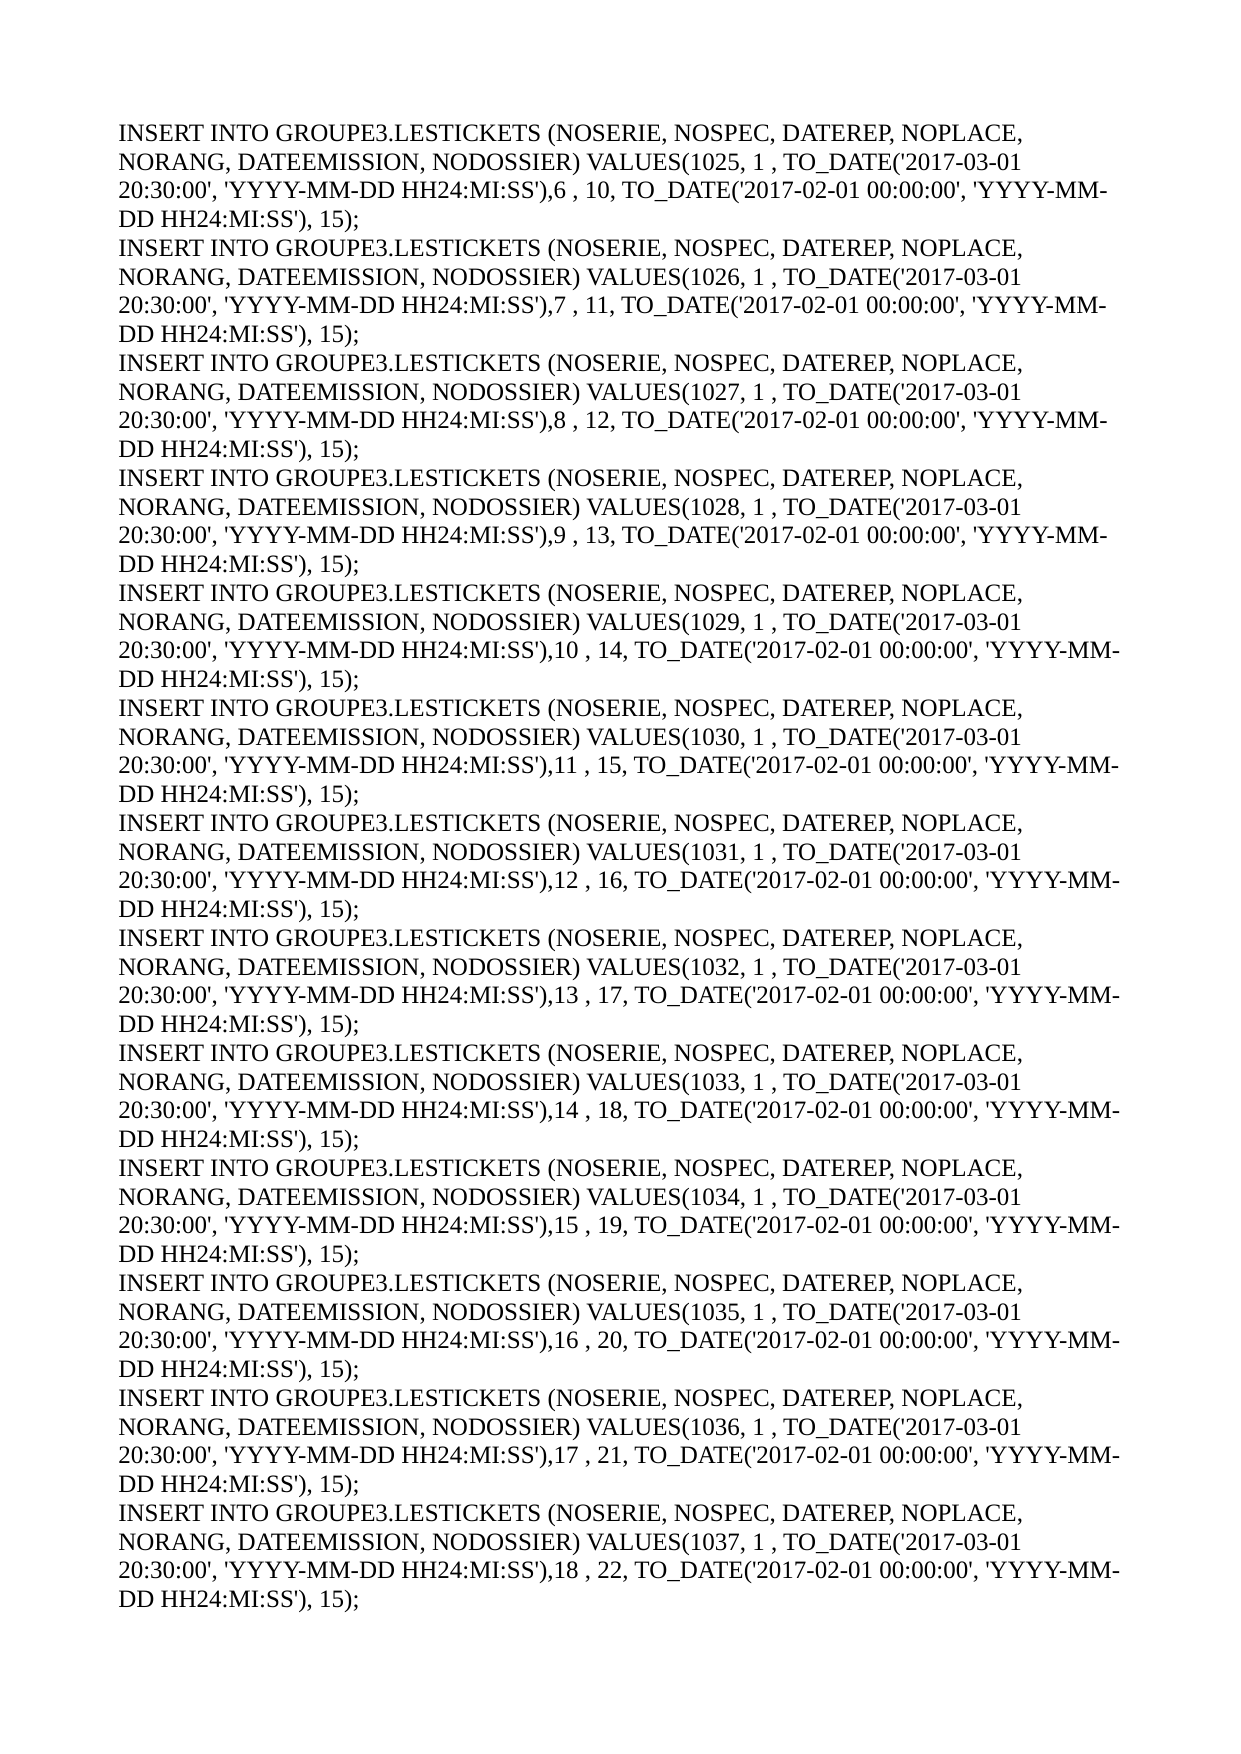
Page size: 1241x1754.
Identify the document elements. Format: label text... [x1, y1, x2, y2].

text INSERT INTO GROUPE3.LESTICKETS (NOSERIE, NOSPEC, DATEREP, NOPLACE, NORANG, DATEEMISSION, NODOSSIER) VALUES(1029, 1 , TO_DATE('2017-03-01 20:30:00', 'YYYY-MM-DD HH24:MI:SS'),10 , 14, TO_DATE('2017-02-01 00:00:00', 'YYYY-MM-DD HH24:MI:SS'), 15); [118, 578, 1122, 693]
text INSERT INTO GROUPE3.LESTICKETS (NOSERIE, NOSPEC, DATEREP, NOPLACE, NORANG, DATEEMISSION, NODOSSIER) VALUES(1036, 1 , TO_DATE('2017-03-01 20:30:00', 'YYYY-MM-DD HH24:MI:SS'),17 , 21, TO_DATE('2017-02-01 00:00:00', 'YYYY-MM-DD HH24:MI:SS'), 15); [118, 1383, 1122, 1498]
text INSERT INTO GROUPE3.LESTICKETS (NOSERIE, NOSPEC, DATEREP, NOPLACE, NORANG, DATEEMISSION, NODOSSIER) VALUES(1031, 1 , TO_DATE('2017-03-01 20:30:00', 'YYYY-MM-DD HH24:MI:SS'),12 , 16, TO_DATE('2017-02-01 00:00:00', 'YYYY-MM-DD HH24:MI:SS'), 15); [118, 808, 1122, 923]
text INSERT INTO GROUPE3.LESTICKETS (NOSERIE, NOSPEC, DATEREP, NOPLACE, NORANG, DATEEMISSION, NODOSSIER) VALUES(1034, 1 , TO_DATE('2017-03-01 20:30:00', 'YYYY-MM-DD HH24:MI:SS'),15 , 19, TO_DATE('2017-02-01 00:00:00', 'YYYY-MM-DD HH24:MI:SS'), 15); [118, 1153, 1122, 1268]
text INSERT INTO GROUPE3.LESTICKETS (NOSERIE, NOSPEC, DATEREP, NOPLACE, NORANG, DATEEMISSION, NODOSSIER) VALUES(1028, 1 , TO_DATE('2017-03-01 20:30:00', 'YYYY-MM-DD HH24:MI:SS'),9 , 13, TO_DATE('2017-02-01 00:00:00', 'YYYY-MM-DD HH24:MI:SS'), 15); [118, 463, 1122, 578]
text INSERT INTO GROUPE3.LESTICKETS (NOSERIE, NOSPEC, DATEREP, NOPLACE, NORANG, DATEEMISSION, NODOSSIER) VALUES(1035, 1 , TO_DATE('2017-03-01 20:30:00', 'YYYY-MM-DD HH24:MI:SS'),16 , 20, TO_DATE('2017-02-01 00:00:00', 'YYYY-MM-DD HH24:MI:SS'), 15); [118, 1268, 1122, 1383]
text INSERT INTO GROUPE3.LESTICKETS (NOSERIE, NOSPEC, DATEREP, NOPLACE, NORANG, DATEEMISSION, NODOSSIER) VALUES(1032, 1 , TO_DATE('2017-03-01 20:30:00', 'YYYY-MM-DD HH24:MI:SS'),13 , 17, TO_DATE('2017-02-01 00:00:00', 'YYYY-MM-DD HH24:MI:SS'), 15); [118, 923, 1122, 1038]
text INSERT INTO GROUPE3.LESTICKETS (NOSERIE, NOSPEC, DATEREP, NOPLACE, NORANG, DATEEMISSION, NODOSSIER) VALUES(1030, 1 , TO_DATE('2017-03-01 20:30:00', 'YYYY-MM-DD HH24:MI:SS'),11 , 15, TO_DATE('2017-02-01 00:00:00', 'YYYY-MM-DD HH24:MI:SS'), 15); [118, 693, 1122, 808]
text INSERT INTO GROUPE3.LESTICKETS (NOSERIE, NOSPEC, DATEREP, NOPLACE, NORANG, DATEEMISSION, NODOSSIER) VALUES(1027, 1 , TO_DATE('2017-03-01 20:30:00', 'YYYY-MM-DD HH24:MI:SS'),8 , 12, TO_DATE('2017-02-01 00:00:00', 'YYYY-MM-DD HH24:MI:SS'), 15); [118, 348, 1122, 463]
text INSERT INTO GROUPE3.LESTICKETS (NOSERIE, NOSPEC, DATEREP, NOPLACE, NORANG, DATEEMISSION, NODOSSIER) VALUES(1033, 1 , TO_DATE('2017-03-01 20:30:00', 'YYYY-MM-DD HH24:MI:SS'),14 , 18, TO_DATE('2017-02-01 00:00:00', 'YYYY-MM-DD HH24:MI:SS'), 15); [118, 1038, 1122, 1153]
text INSERT INTO GROUPE3.LESTICKETS (NOSERIE, NOSPEC, DATEREP, NOPLACE, NORANG, DATEEMISSION, NODOSSIER) VALUES(1025, 1 , TO_DATE('2017-03-01 20:30:00', 'YYYY-MM-DD HH24:MI:SS'),6 , 10, TO_DATE('2017-02-01 00:00:00', 'YYYY-MM-DD HH24:MI:SS'), 15); [118, 118, 1122, 233]
text INSERT INTO GROUPE3.LESTICKETS (NOSERIE, NOSPEC, DATEREP, NOPLACE, NORANG, DATEEMISSION, NODOSSIER) VALUES(1037, 1 , TO_DATE('2017-03-01 20:30:00', 'YYYY-MM-DD HH24:MI:SS'),18 , 22, TO_DATE('2017-02-01 00:00:00', 'YYYY-MM-DD HH24:MI:SS'), 15); [118, 1498, 1122, 1613]
text INSERT INTO GROUPE3.LESTICKETS (NOSERIE, NOSPEC, DATEREP, NOPLACE, NORANG, DATEEMISSION, NODOSSIER) VALUES(1026, 1 , TO_DATE('2017-03-01 20:30:00', 'YYYY-MM-DD HH24:MI:SS'),7 , 11, TO_DATE('2017-02-01 00:00:00', 'YYYY-MM-DD HH24:MI:SS'), 15); [118, 233, 1122, 348]
